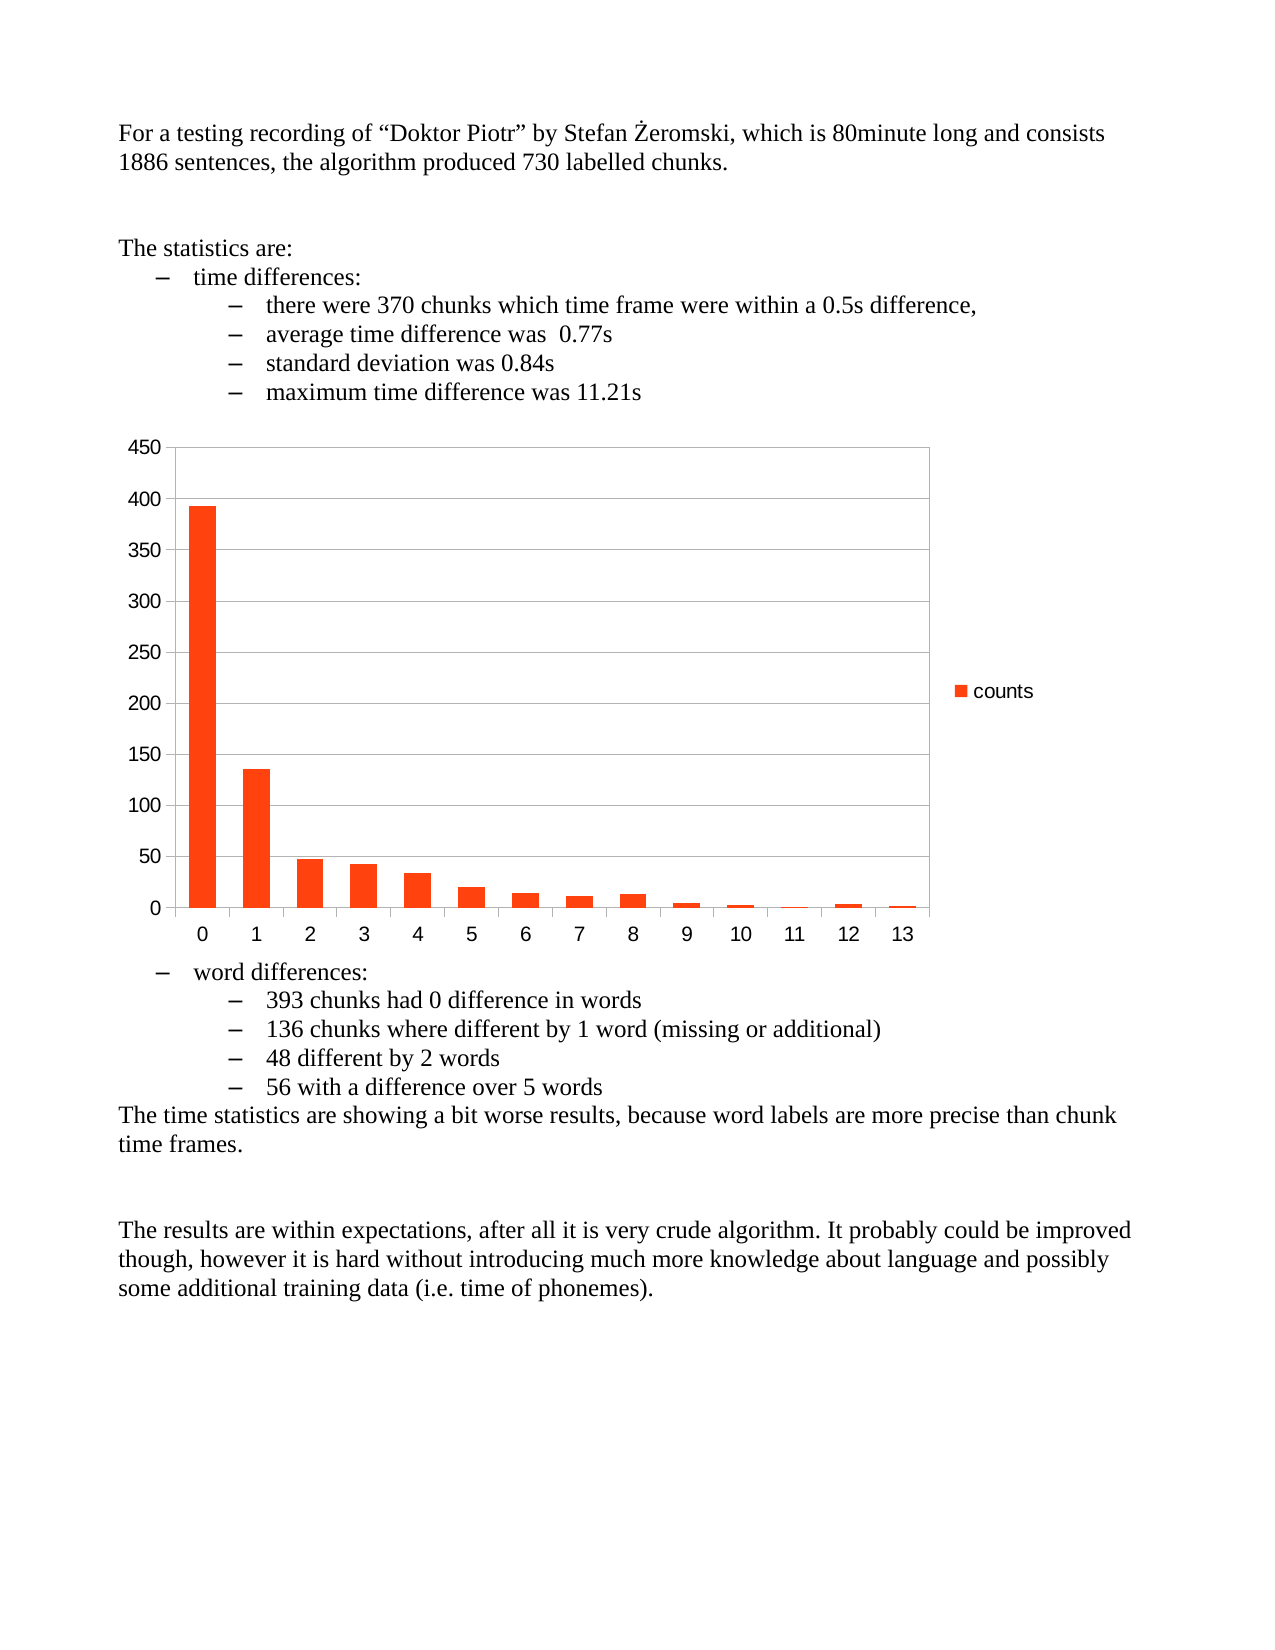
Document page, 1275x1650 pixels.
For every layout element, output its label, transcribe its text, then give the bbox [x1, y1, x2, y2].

list average time difference was 0.77s [228, 319, 1157, 348]
list there were 370 chunks which time frame were within a 0.5s difference, [228, 291, 1157, 319]
text For a testing recording of “Doktor Piotr” by Stefan Żeromski, which is 80minute long and consists 1886 sentences, the algorithm produced 730 labelled chunks. [118, 118, 1157, 176]
text The statistics are: [118, 233, 1157, 262]
text The results are within expectations, after all it is very crude algorithm. It probably could be improved though, however it is hard without introducing much more knowledge about language and possibly some additional training data (i.e. time of phonemes). [118, 1216, 1157, 1302]
list maximum time difference was 11.21s [228, 377, 1157, 406]
list word differences: [156, 406, 1157, 986]
list 56 with a difference over 5 words [228, 1072, 1157, 1101]
list 136 chunks where different by 1 word (missing or additional) [228, 1014, 1157, 1043]
text The time statistics are showing a bit worse results, because word labels are more precise than chunk time frames. [118, 1101, 1157, 1158]
list 48 different by 2 words [228, 1043, 1157, 1072]
list standard deviation was 0.84s [228, 348, 1157, 377]
list time differences: [156, 262, 1157, 291]
list 393 chunks had 0 difference in words [228, 986, 1157, 1014]
